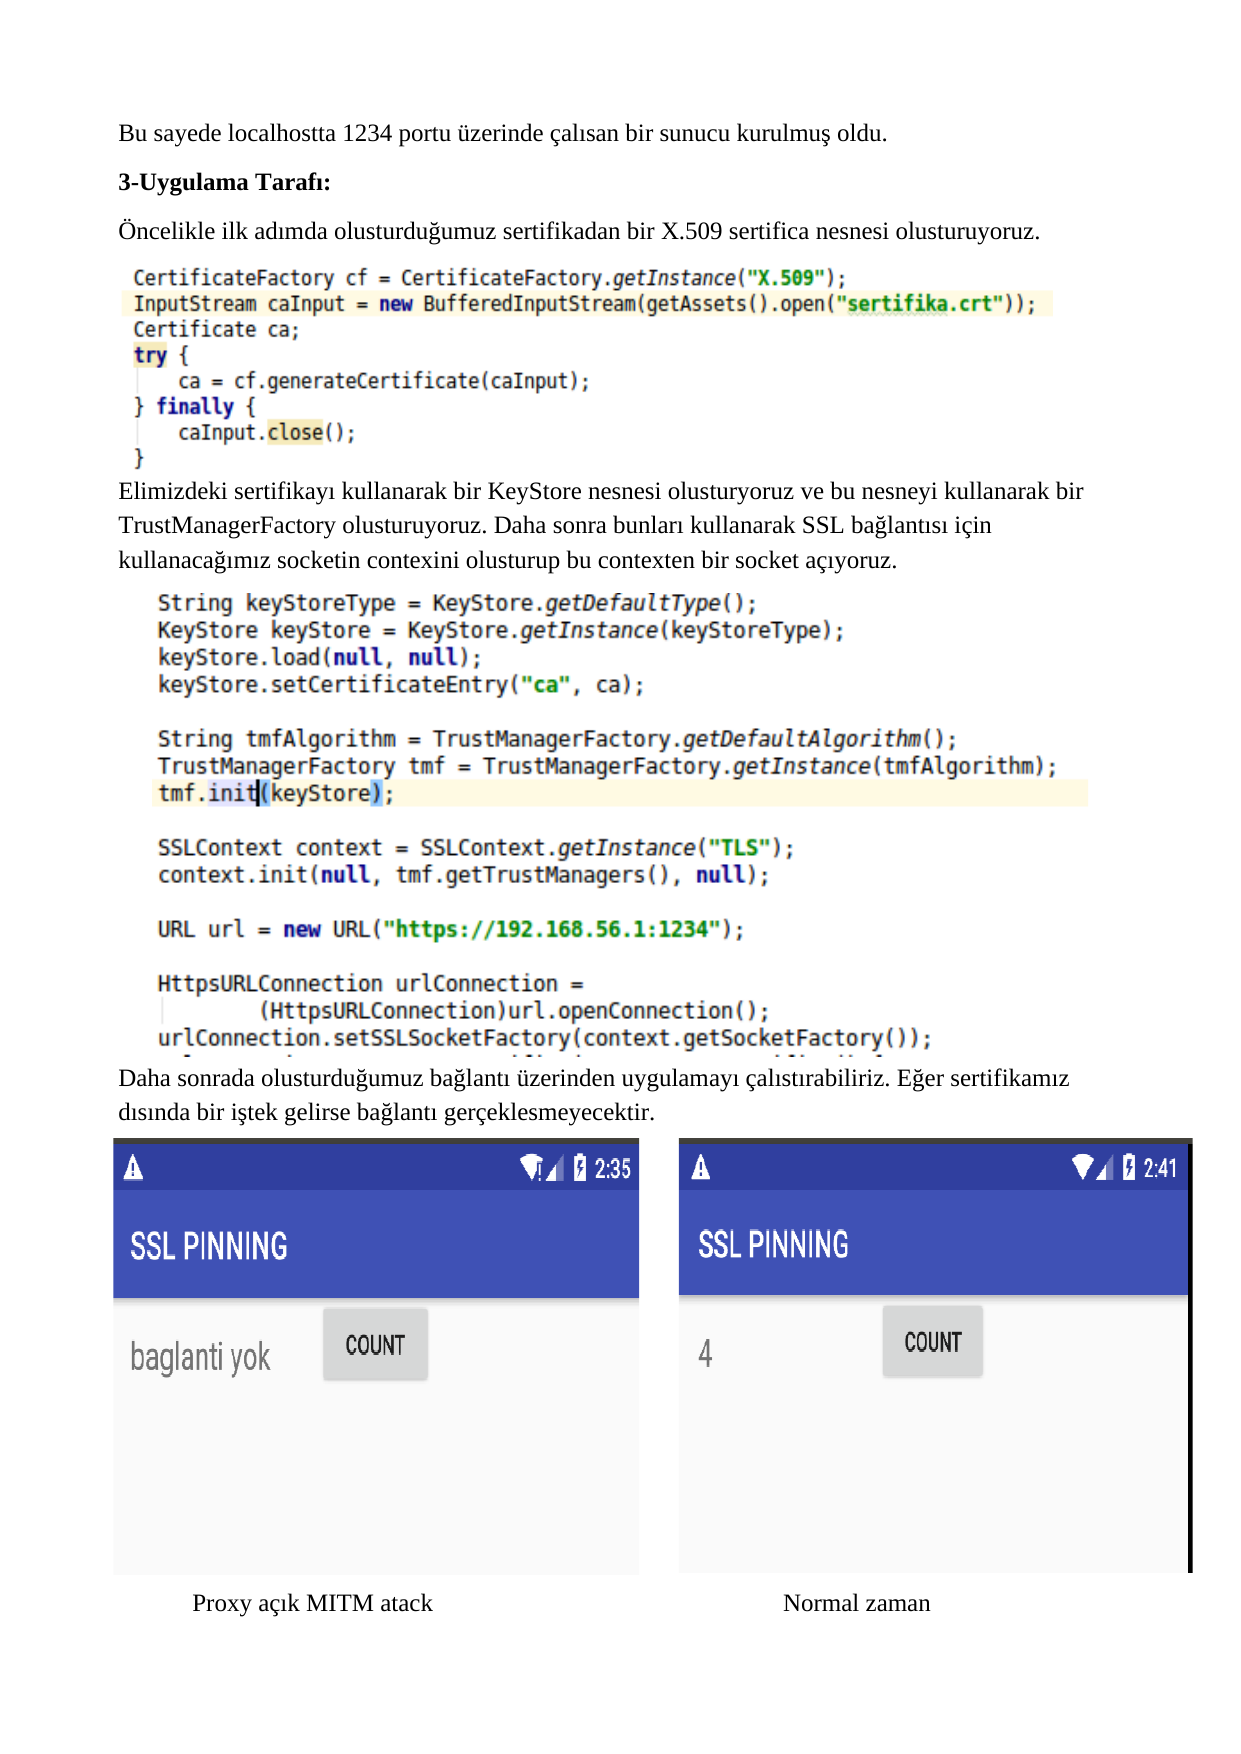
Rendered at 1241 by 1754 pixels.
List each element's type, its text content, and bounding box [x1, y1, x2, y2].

text Elimizdeki sertifikayı kullanarak bir KeyStore nesnesi olusturyoruz ve bu nesneyi kullanarak bir TrustManagerFactory olusturuyoruz. Daha sonra bunları kullanarak SSL bağlantısı için kullanacağımız socketin contexini olusturup bu contexten bir socket açıyoruz. [118, 265, 1122, 573]
text 3-Uygulama Tarafı: [118, 167, 1122, 196]
picture [678, 1138, 1193, 1573]
picture [113, 1138, 640, 1575]
text Proxy açık MITM atack Normal zaman [118, 1588, 1122, 1617]
picture [152, 593, 1089, 1057]
text Daha sonrada olusturduğumuz bağlantı üzerinden uygulamayı çalıstırabiliriz. Eğer sertifikamız dısında bir iştek gelirse bağlantı gerçeklesmeyecektir. [118, 594, 1122, 1126]
picture [121, 265, 1053, 471]
text Öncelikle ilk adımda olusturduğumuz sertifikadan bir X.509 sertifica nesnesi olusturuyoruz. [118, 216, 1122, 245]
text Bu sayede localhostta 1234 portu üzerinde çalısan bir sunucu kurulmuş oldu. [118, 118, 1122, 147]
